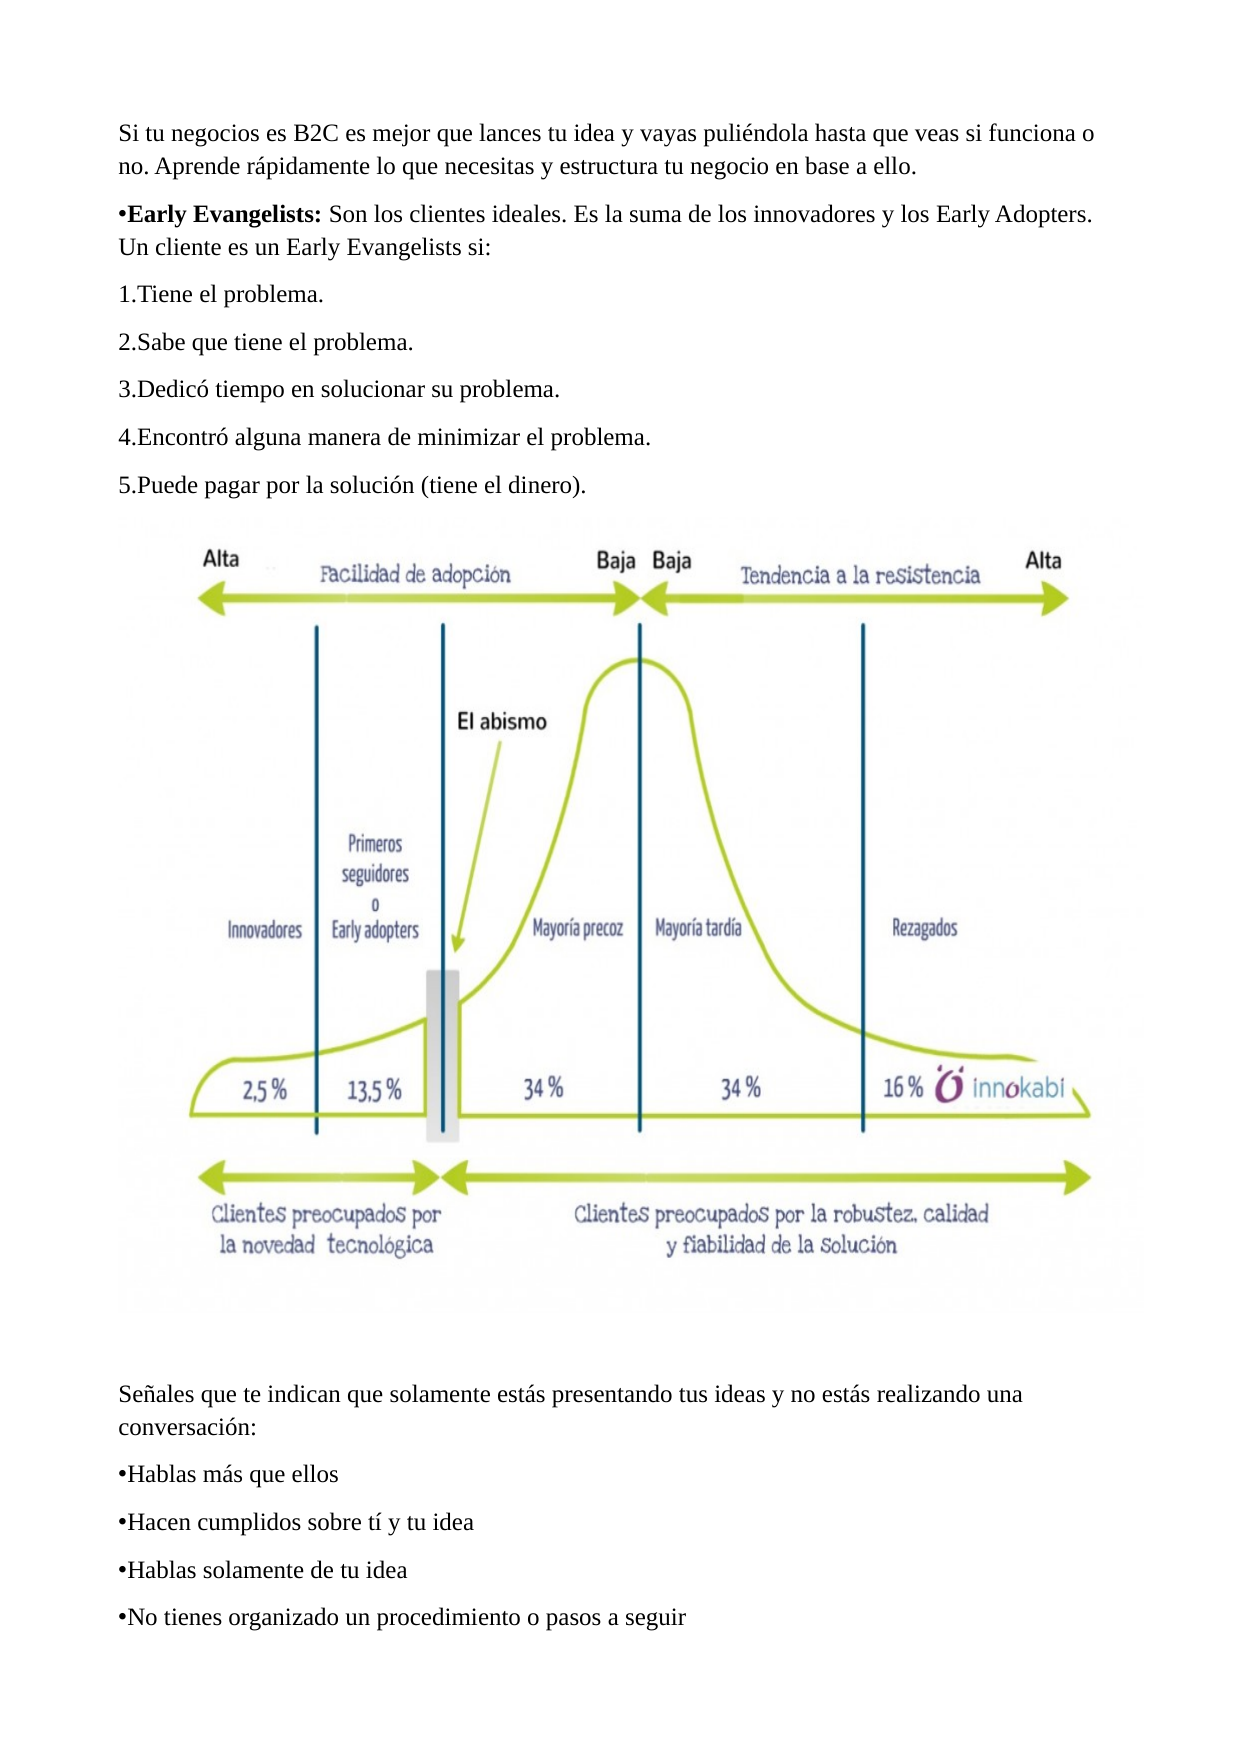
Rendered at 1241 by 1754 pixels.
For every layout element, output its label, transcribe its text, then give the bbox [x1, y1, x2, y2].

list Hacen cumplidos sobre tí y tu idea [118, 1507, 1122, 1536]
list No tienes organizado un procedimiento o pasos a seguir [118, 1602, 1122, 1631]
list Tiene el problema. [118, 279, 1122, 308]
list Hablas más que ellos [118, 1459, 1122, 1488]
picture [118, 517, 1145, 1313]
list Sabe que tiene el problema. [118, 327, 1122, 356]
list Dedicó tiempo en solucionar su problema. [118, 374, 1122, 403]
text Si tu negocios es B2C es mejor que lances tu idea y vayas puliéndola hasta que veas si funciona o no. Aprende rápidamente lo que necesitas y estructura tu negocio en base a ello. [118, 118, 1122, 180]
list Encontró alguna manera de minimizar el problema. [118, 422, 1122, 451]
list Puede pagar por la solución (tiene el dinero). [118, 470, 1122, 498]
list Early Evangelists: Son los clientes ideales. Es la suma de los innovadores y los Early Adopters. Un cliente es un Early Evangelists si: [118, 199, 1122, 261]
text Señales que te indican que solamente estás presentando tus ideas y no estás realizando una conversación: [118, 1379, 1122, 1441]
list Hablas solamente de tu idea [118, 1555, 1122, 1583]
